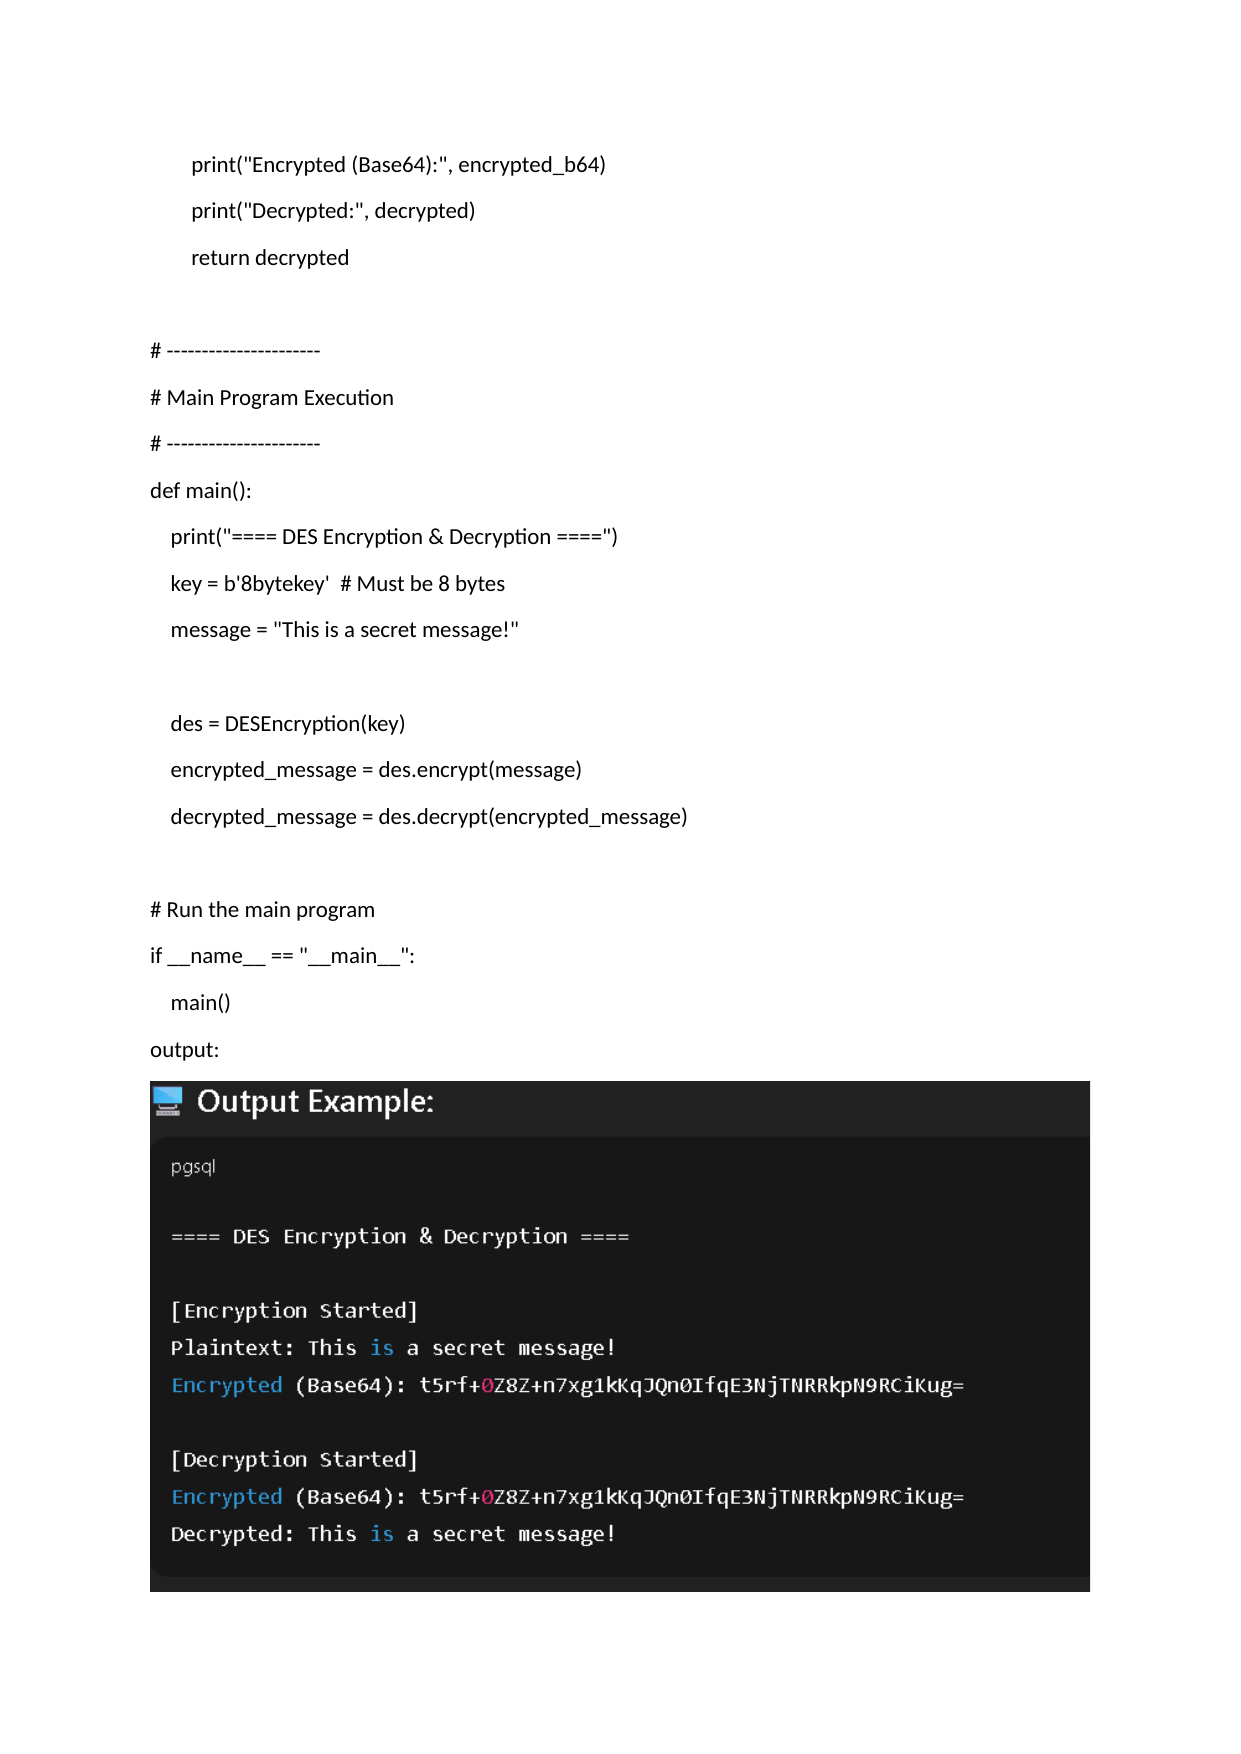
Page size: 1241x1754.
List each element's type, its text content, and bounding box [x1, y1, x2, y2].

text if __name__ == "__main__": [150, 942, 1090, 969]
text key = b'8bytekey' # Must be 8 bytes [150, 569, 1090, 597]
text output: [150, 1035, 1090, 1063]
text print("Encrypted (Base64):", encrypted_b64) [150, 150, 1090, 178]
text des = DESEncryption(key) [150, 709, 1090, 737]
text # Main Program Execution [150, 383, 1090, 411]
text # ---------------------- [150, 336, 1090, 364]
text def main(): [150, 476, 1090, 504]
text message = "This is a secret message!" [150, 616, 1090, 644]
text # Run the main program [150, 895, 1090, 923]
text encrypted_message = des.encrypt(message) [150, 755, 1090, 783]
text decrypted_message = des.decrypt(encrypted_message) [150, 802, 1090, 830]
text return decrypted [150, 243, 1090, 271]
text main() [150, 988, 1090, 1016]
text print("Decrypted:", decrypted) [150, 197, 1090, 224]
text print("==== DES Encryption & Decryption ====") [150, 522, 1090, 551]
text # ---------------------- [150, 429, 1090, 457]
